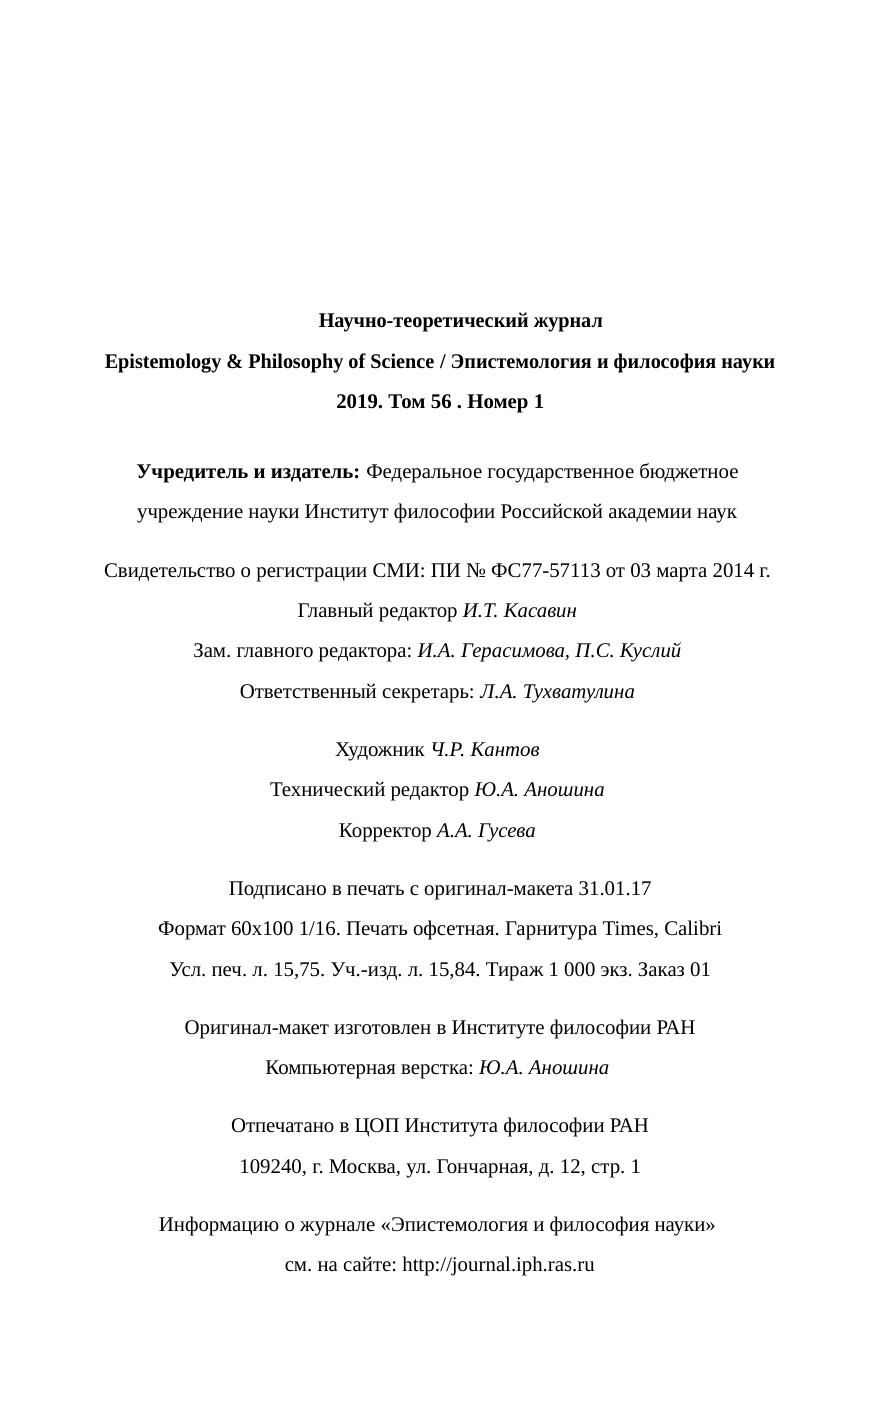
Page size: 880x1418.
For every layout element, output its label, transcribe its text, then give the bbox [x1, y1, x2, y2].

text Зам. главного редактора: И.А. Герасимова, П.С. Куслий [100, 626, 779, 666]
text Ответственный секретарь: Л.А. Тухватулина [100, 666, 779, 706]
text Научно-теоретический журнал [100, 295, 779, 336]
text 109240, г. Москва, ул. Гончарная, д. 12, стр. 1 [100, 1141, 779, 1181]
text Epistemology & Philosophy of Science / Эпистемология и философия науки 2019. Том 56 . Номер 1 [100, 336, 779, 417]
text Информацию о журнале «Эпистемология и философия науки» см. на сайте: http://journal.iph.ras.ru [100, 1199, 779, 1280]
text Учредитель и издатель: Федеральное государственное бюджетное учреждение науки Институт философии Российской академии наук [100, 446, 779, 527]
text Подписано в печать с оригинал-макета 31.01.17 [100, 863, 779, 903]
text Компьютерная верстка: Ю.А. Аношина [100, 1042, 779, 1083]
text Технический редактор Ю.А. Аношина [100, 764, 779, 805]
text Художник Ч.Р. Кантов [100, 724, 779, 764]
text Оригинал-макет изготовлен в Институте философии РАН [100, 1002, 779, 1042]
text Формат 60х100 1/16. Печать офсетная. Гарнитура Times, Calibri [100, 903, 779, 944]
text Корректор А.А. Гусева [100, 805, 779, 845]
text Свидетельство о регистрации СМИ: ПИ № ФС77-57113 от 03 марта 2014 г. [100, 545, 779, 585]
text Главный редактор И.Т. Касавин [100, 585, 779, 626]
text Усл. печ. л. 15,75. Уч.-изд. л. 15,84. Тираж 1 000 экз. Заказ 01 [100, 944, 779, 984]
text Отпечатано в ЦОП Института философии РАН [100, 1101, 779, 1141]
